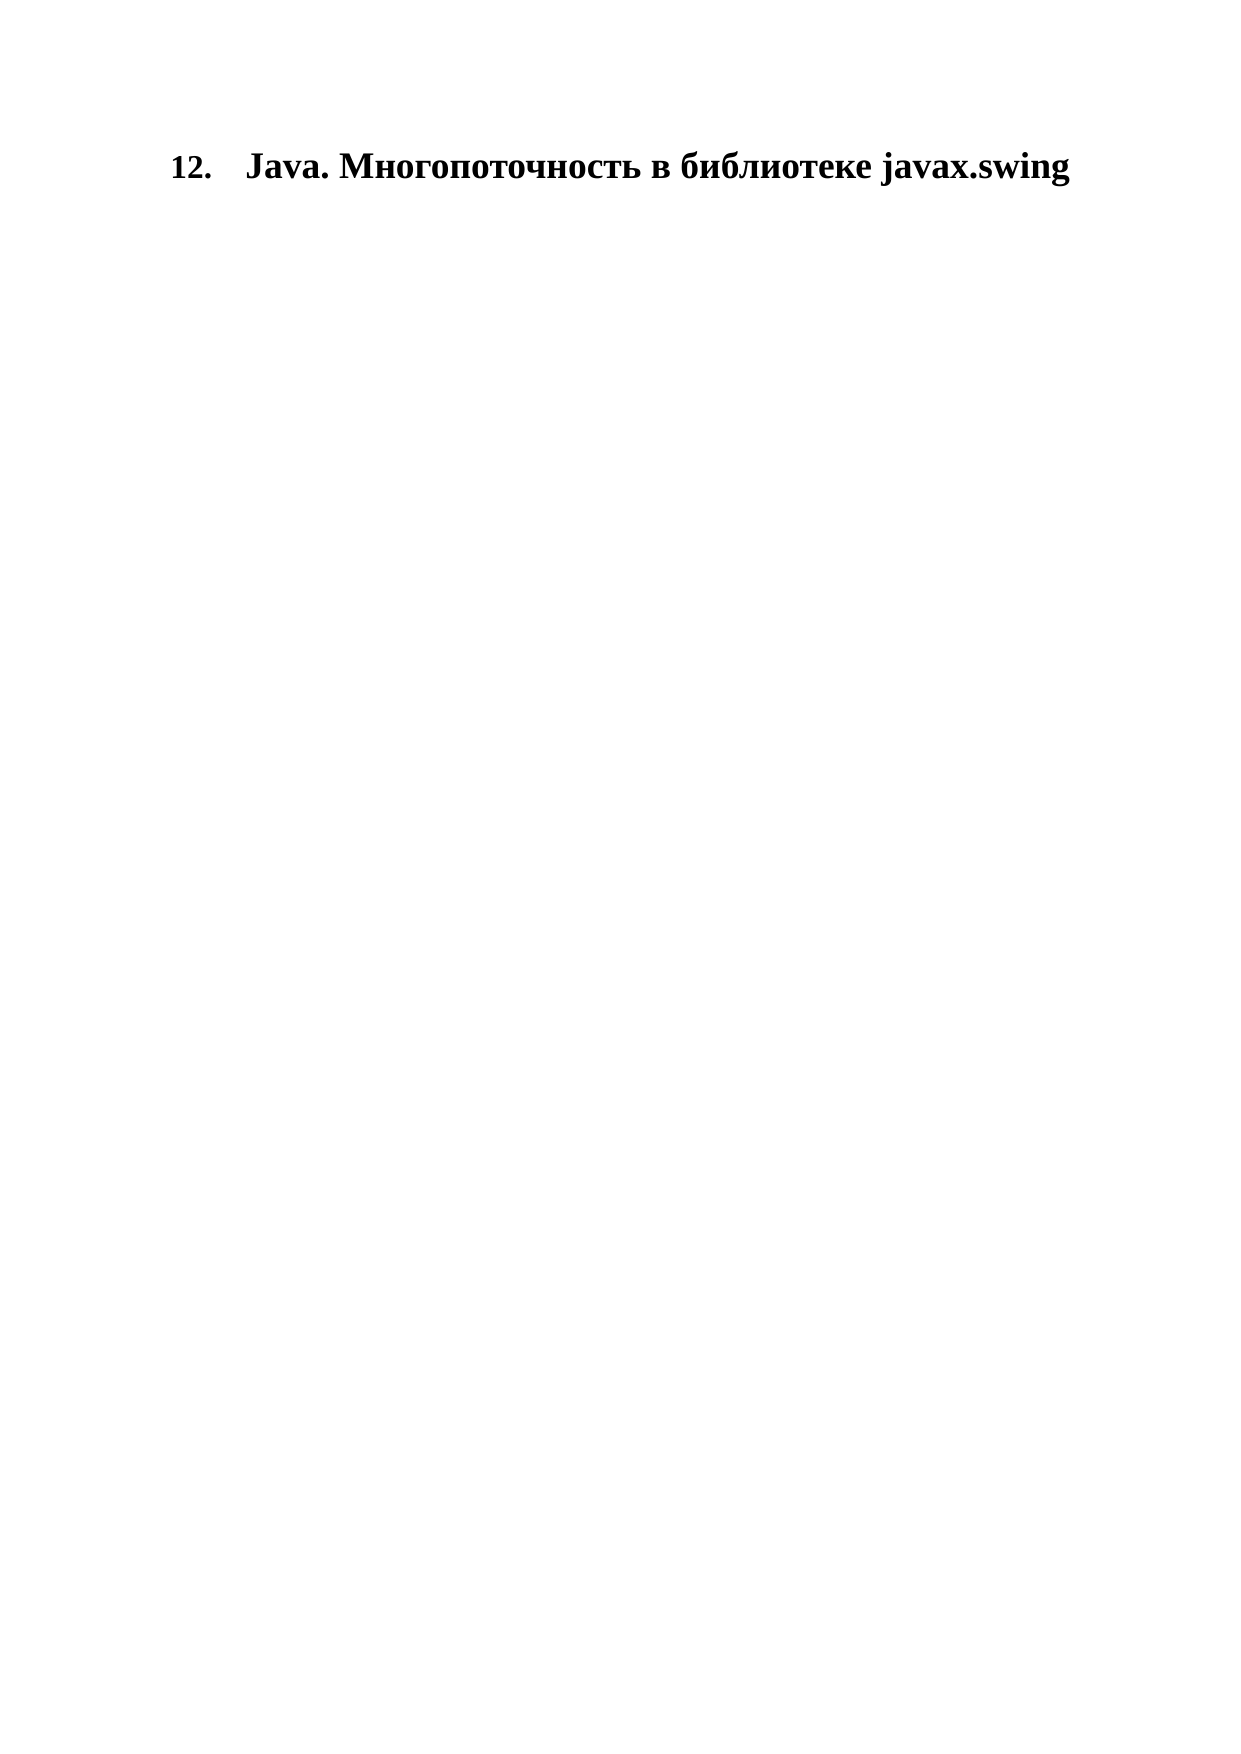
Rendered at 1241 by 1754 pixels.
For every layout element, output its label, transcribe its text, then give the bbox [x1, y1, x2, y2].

subtitle Java. Многопоточность в библиотеке javax.swing [118, 143, 1122, 186]
